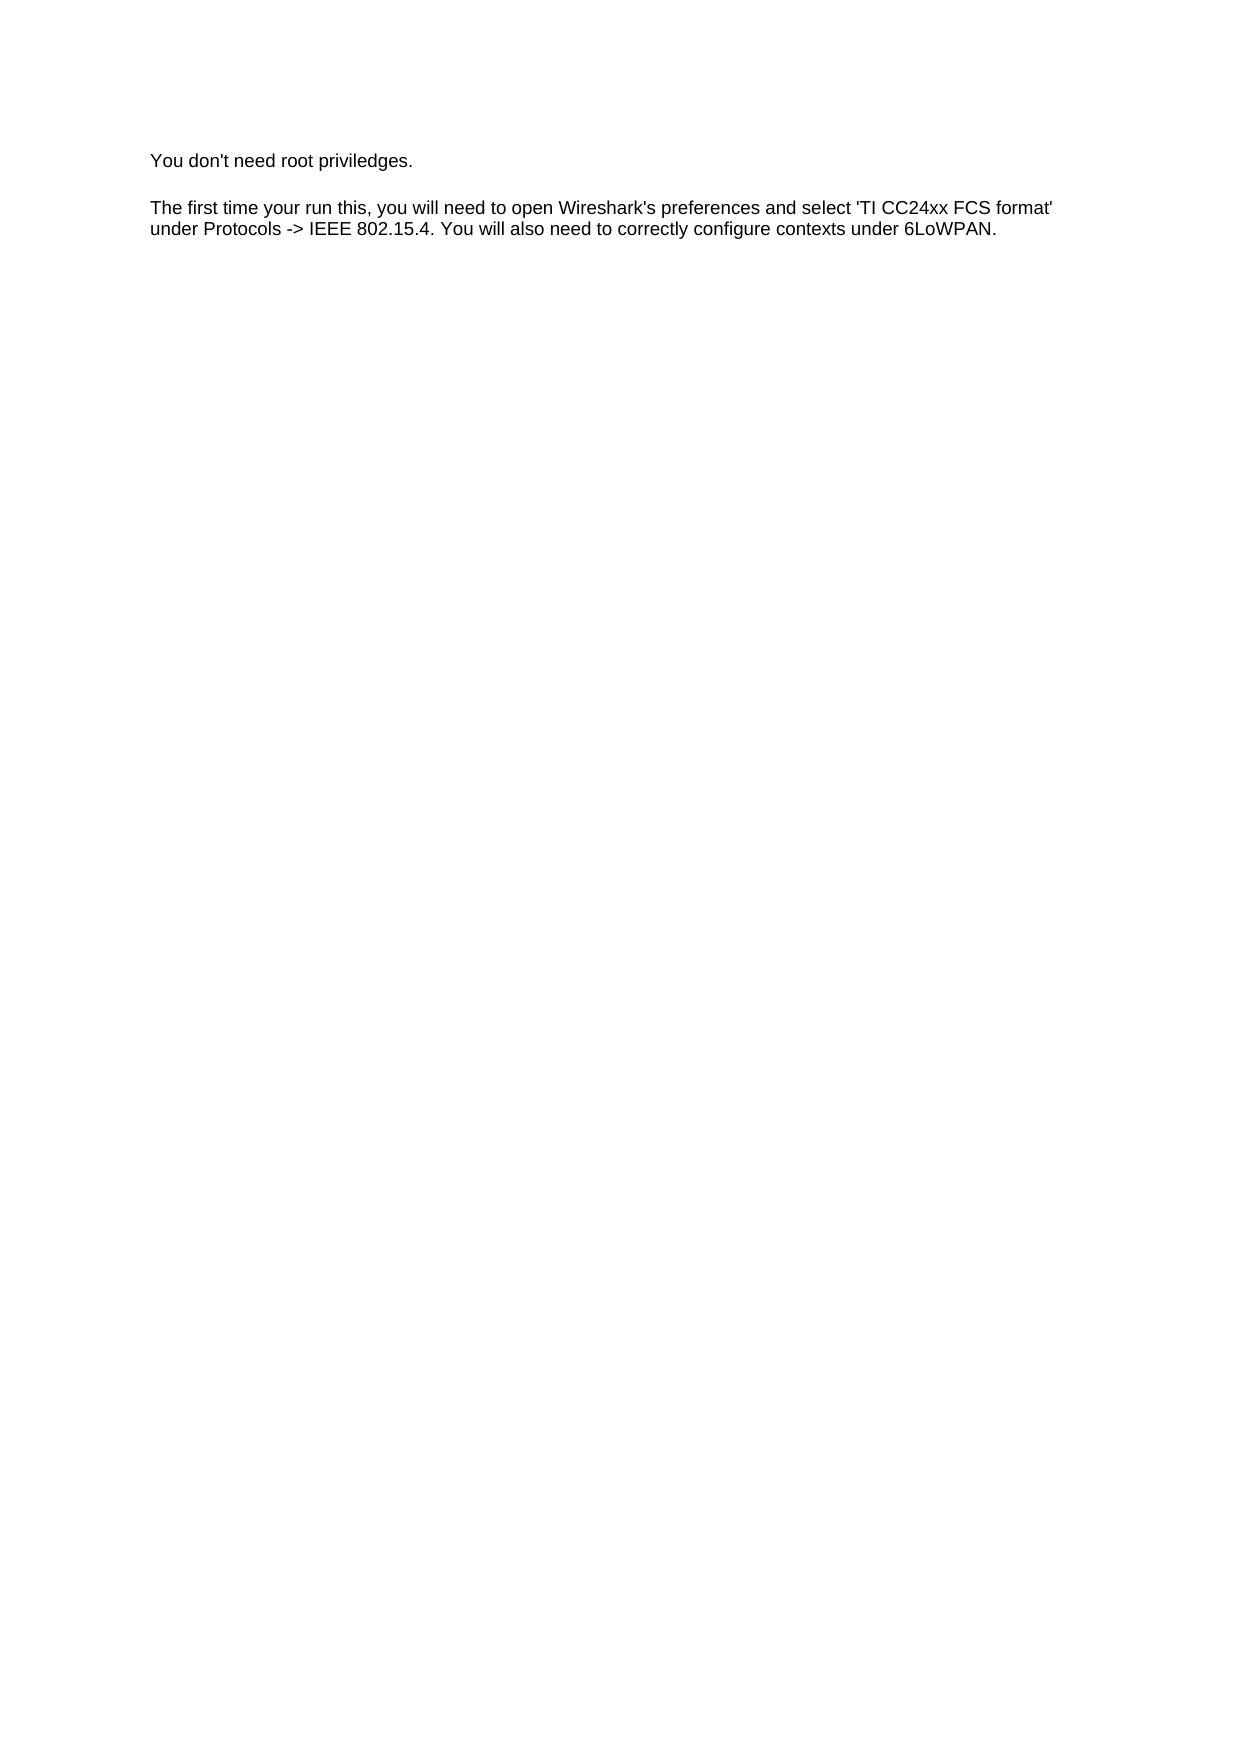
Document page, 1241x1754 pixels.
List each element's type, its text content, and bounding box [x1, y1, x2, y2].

text The first time your run this, you will need to open Wireshark's preferences and select 'TI CC24xx FCS format' under Protocols -> IEEE 802.15.4. You will also need to correctly configure contexts under 6LoWPAN. [150, 197, 1090, 240]
text You don't need root priviledges. [150, 150, 1090, 172]
